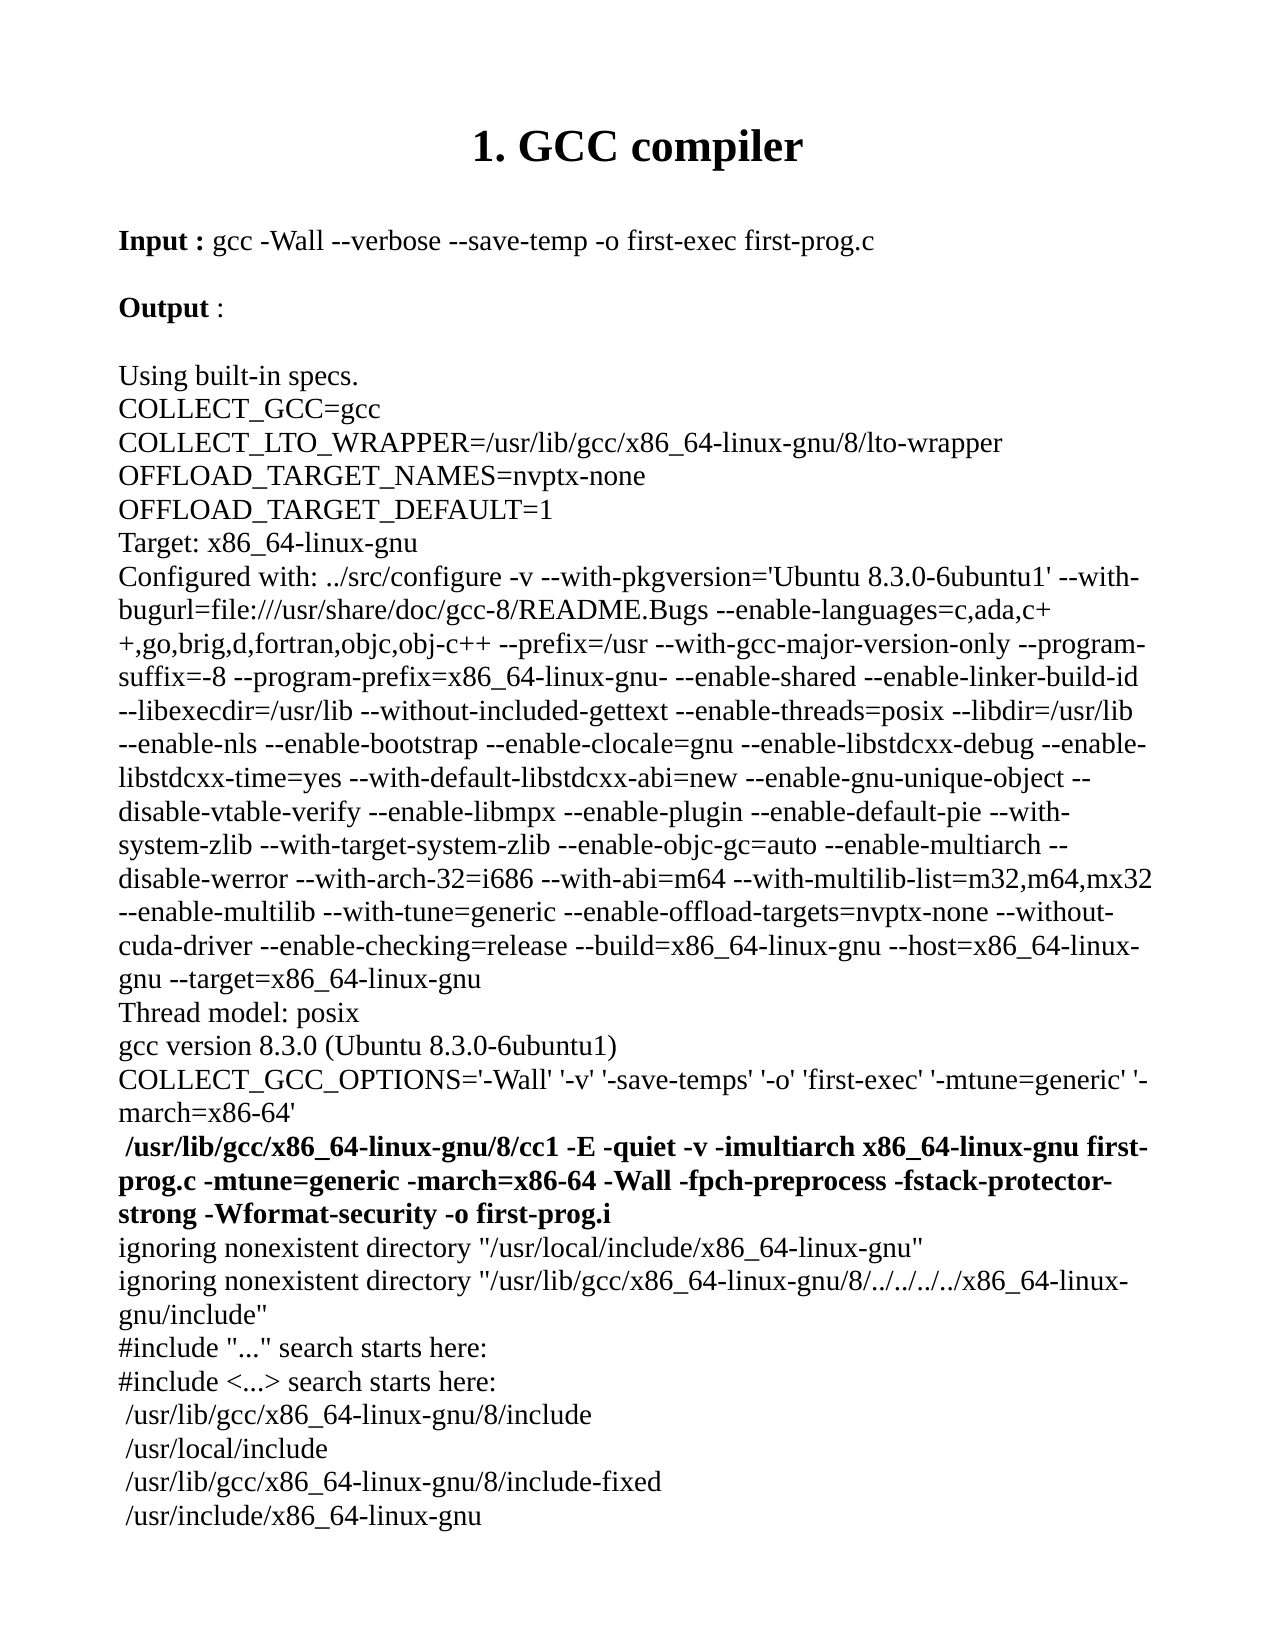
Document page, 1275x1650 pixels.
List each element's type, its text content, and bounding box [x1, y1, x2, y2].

text COLLECT_GCC=gcc [118, 391, 1157, 425]
text ignoring nonexistent directory "/usr/local/include/x86_64-linux-gnu" [118, 1230, 1157, 1263]
text OFFLOAD_TARGET_DEFAULT=1 [118, 492, 1157, 525]
text #include "..." search starts here: [118, 1330, 1157, 1364]
text Thread model: posix [118, 995, 1157, 1028]
text ignoring nonexistent directory "/usr/lib/gcc/x86_64-linux-gnu/8/../../../../x86_64-linux-gnu/include" [118, 1263, 1157, 1330]
text /usr/local/include [118, 1431, 1157, 1464]
text Using built-in specs. [118, 358, 1157, 391]
text Configured with: ../src/configure -v --with-pkgversion='Ubuntu 8.3.0-6ubuntu1' --with-bugurl=file:///usr/share/doc/gcc-8/README.Bugs --enable-languages=c,ada,c++,go,brig,d,fortran,objc,obj-c++ --prefix=/usr --with-gcc-major-version-only --program-suffix=-8 --program-prefix=x86_64-linux-gnu- --enable-shared --enable-linker-build-id --libexecdir=/usr/lib --without-included-gettext --enable-threads=posix --libdir=/usr/lib --enable-nls --enable-bootstrap --enable-clocale=gnu --enable-libstdcxx-debug --enable-libstdcxx-time=yes --with-default-libstdcxx-abi=new --enable-gnu-unique-object --disable-vtable-verify --enable-libmpx --enable-plugin --enable-default-pie --with-system-zlib --with-target-system-zlib --enable-objc-gc=auto --enable-multiarch --disable-werror --with-arch-32=i686 --with-abi=m64 --with-multilib-list=m32,m64,mx32 --enable-multilib --with-tune=generic --enable-offload-targets=nvptx-none --without-cuda-driver --enable-checking=release --build=x86_64-linux-gnu --host=x86_64-linux-gnu --target=x86_64-linux-gnu [118, 559, 1157, 995]
text 1. GCC compiler [118, 118, 1157, 171]
text gcc version 8.3.0 (Ubuntu 8.3.0-6ubuntu1) [118, 1028, 1157, 1062]
text COLLECT_GCC_OPTIONS='-Wall' '-v' '-save-temps' '-o' 'first-exec' '-mtune=generic' '-march=x86-64' [118, 1062, 1157, 1129]
text /usr/lib/gcc/x86_64-linux-gnu/8/include-fixed [118, 1464, 1157, 1498]
text Output : [118, 291, 1157, 324]
text /usr/lib/gcc/x86_64-linux-gnu/8/include [118, 1397, 1157, 1431]
text COLLECT_LTO_WRAPPER=/usr/lib/gcc/x86_64-linux-gnu/8/lto-wrapper [118, 425, 1157, 458]
text Target: x86_64-linux-gnu [118, 525, 1157, 559]
text OFFLOAD_TARGET_NAMES=nvptx-none [118, 458, 1157, 492]
text #include <...> search starts here: [118, 1364, 1157, 1397]
text Input : gcc -Wall --verbose --save-temp -o first-exec first-prog.c [118, 223, 1157, 257]
text /usr/include/x86_64-linux-gnu [118, 1498, 1157, 1532]
text /usr/lib/gcc/x86_64-linux-gnu/8/cc1 -E -quiet -v -imultiarch x86_64-linux-gnu first-prog.c -mtune=generic -march=x86-64 -Wall -fpch-preprocess -fstack-protector-strong -Wformat-security -o first-prog.i [118, 1129, 1157, 1230]
